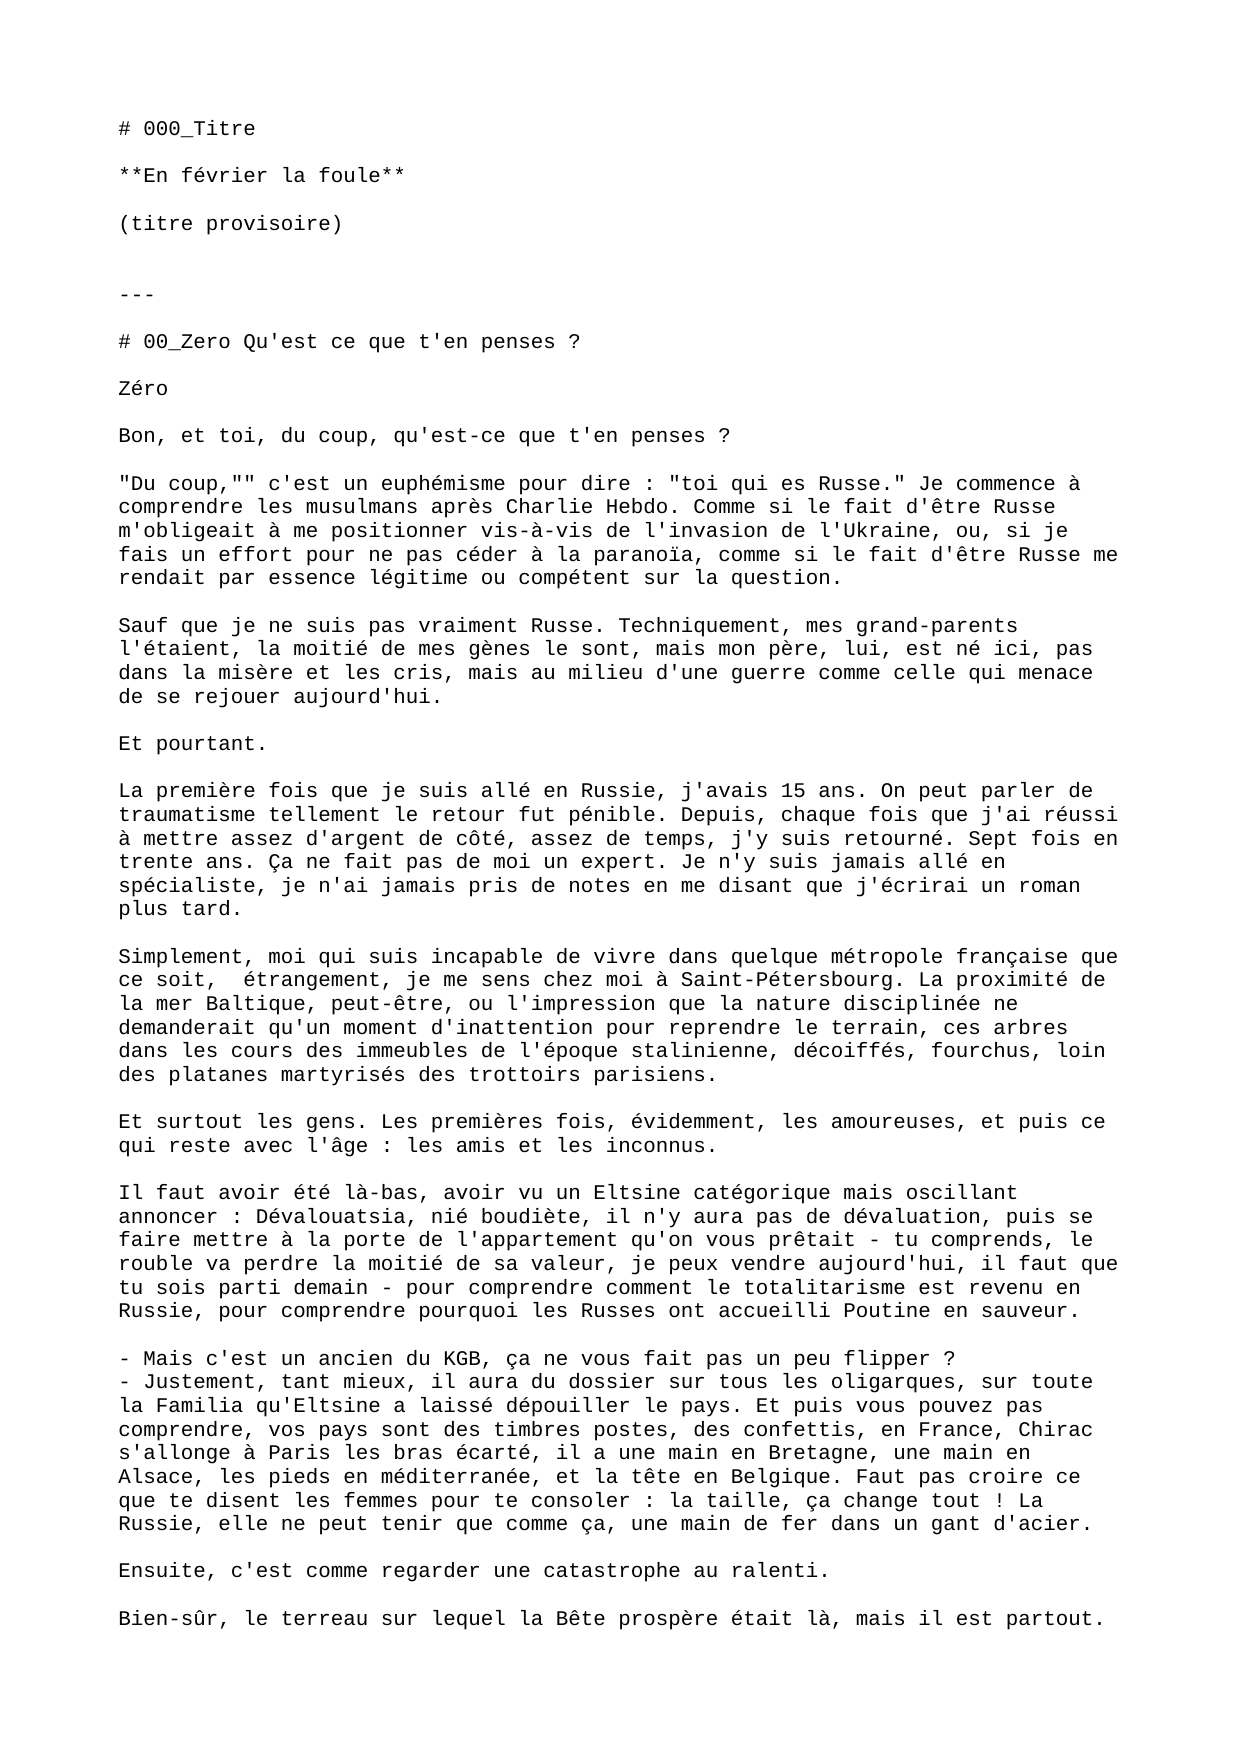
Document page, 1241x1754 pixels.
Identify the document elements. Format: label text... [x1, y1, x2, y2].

text La première fois que je suis allé en Russie, j'avais 15 ans. On peut parler de traumatisme tellement le retour fut pénible. Depuis, chaque fois que j'ai réussi à mettre assez d'argent de côté, assez de temps, j'y suis retourné. Sept fois en trente ans. Ça ne fait pas de moi un expert. Je n'y suis jamais allé en spécialiste, je n'ai jamais pris de notes en me disant que j'écrirai un roman plus tard. [118, 780, 1122, 922]
text Et surtout les gens. Les premières fois, évidemment, les amoureuses, et puis ce qui reste avec l'âge : les amis et les inconnus. [118, 1111, 1122, 1158]
text Bien-sûr, le terreau sur lequel la Bête prospère était là, mais il est partout. [118, 1608, 1122, 1631]
text Simplement, moi qui suis incapable de vivre dans quelque métropole française que ce soit, étrangement, je me sens chez moi à Saint-Pétersbourg. La proximité de la mer Baltique, peut-être, ou l'impression que la nature disciplinée ne demanderait qu'un moment d'inattention pour reprendre le terrain, ces arbres dans les cours des immeubles de l'époque stalinienne, décoiffés, fourchus, loin des platanes martyrisés des trottoirs parisiens. [118, 946, 1122, 1088]
text - Justement, tant mieux, il aura du dossier sur tous les oligarques, sur toute la Familia qu'Eltsine a laissé dépouiller le pays. Et puis vous pouvez pas comprendre, vos pays sont des timbres postes, des confettis, en France, Chirac s'allonge à Paris les bras écarté, il a une main en Bretagne, une main en Alsace, les pieds en méditerranée, et la tête en Belgique. Faut pas croire ce que te disent les femmes pour te consoler : la taille, ça change tout ! La Russie, elle ne peut tenir que comme ça, une main de fer dans un gant d'acier. [118, 1371, 1122, 1537]
text Ensuite, c'est comme regarder une catastrophe au ralenti. [118, 1561, 1122, 1584]
text **En février la foule** [118, 165, 1122, 189]
text Bon, et toi, du coup, qu'est-ce que t'en penses ? [118, 426, 1122, 449]
text (titre provisoire) [118, 213, 1122, 236]
text # 000_Titre [118, 118, 1122, 142]
text Sauf que je ne suis pas vraiment Russe. Techniquement, mes grand-parents l'étaient, la moitié de mes gènes le sont, mais mon père, lui, est né ici, pas dans la misère et les cris, mais au milieu d'une guerre comme celle qui menace de se rejouer aujourd'hui. [118, 615, 1122, 709]
text Il faut avoir été là-bas, avoir vu un Eltsine catégorique mais oscillant annoncer : Dévalouatsia, nié boudiète, il n'y aura pas de dévaluation, puis se faire mettre à la porte de l'appartement qu'on vous prêtait - tu comprends, le rouble va perdre la moitié de sa valeur, je peux vendre aujourd'hui, il faut que tu sois parti demain - pour comprendre comment le totalitarisme est revenu en Russie, pour comprendre pourquoi les Russes ont accueilli Poutine en sauveur. [118, 1182, 1122, 1324]
text --- [118, 284, 1122, 307]
text "Du coup,"" c'est un euphémisme pour dire : "toi qui es Russe." Je commence à comprendre les musulmans après Charlie Hebdo. Comme si le fait d'être Russe m'obligeait à me positionner vis-à-vis de l'invasion de l'Ukraine, ou, si je fais un effort pour ne pas céder à la paranoïa, comme si le fait d'être Russe me rendait par essence légitime ou compétent sur la question. [118, 473, 1122, 591]
text Et pourtant. [118, 733, 1122, 757]
text Zéro [118, 378, 1122, 402]
text # 00_Zero Qu'est ce que t'en penses ? [118, 331, 1122, 354]
text - Mais c'est un ancien du KGB, ça ne vous fait pas un peu flipper ? [118, 1348, 1122, 1371]
